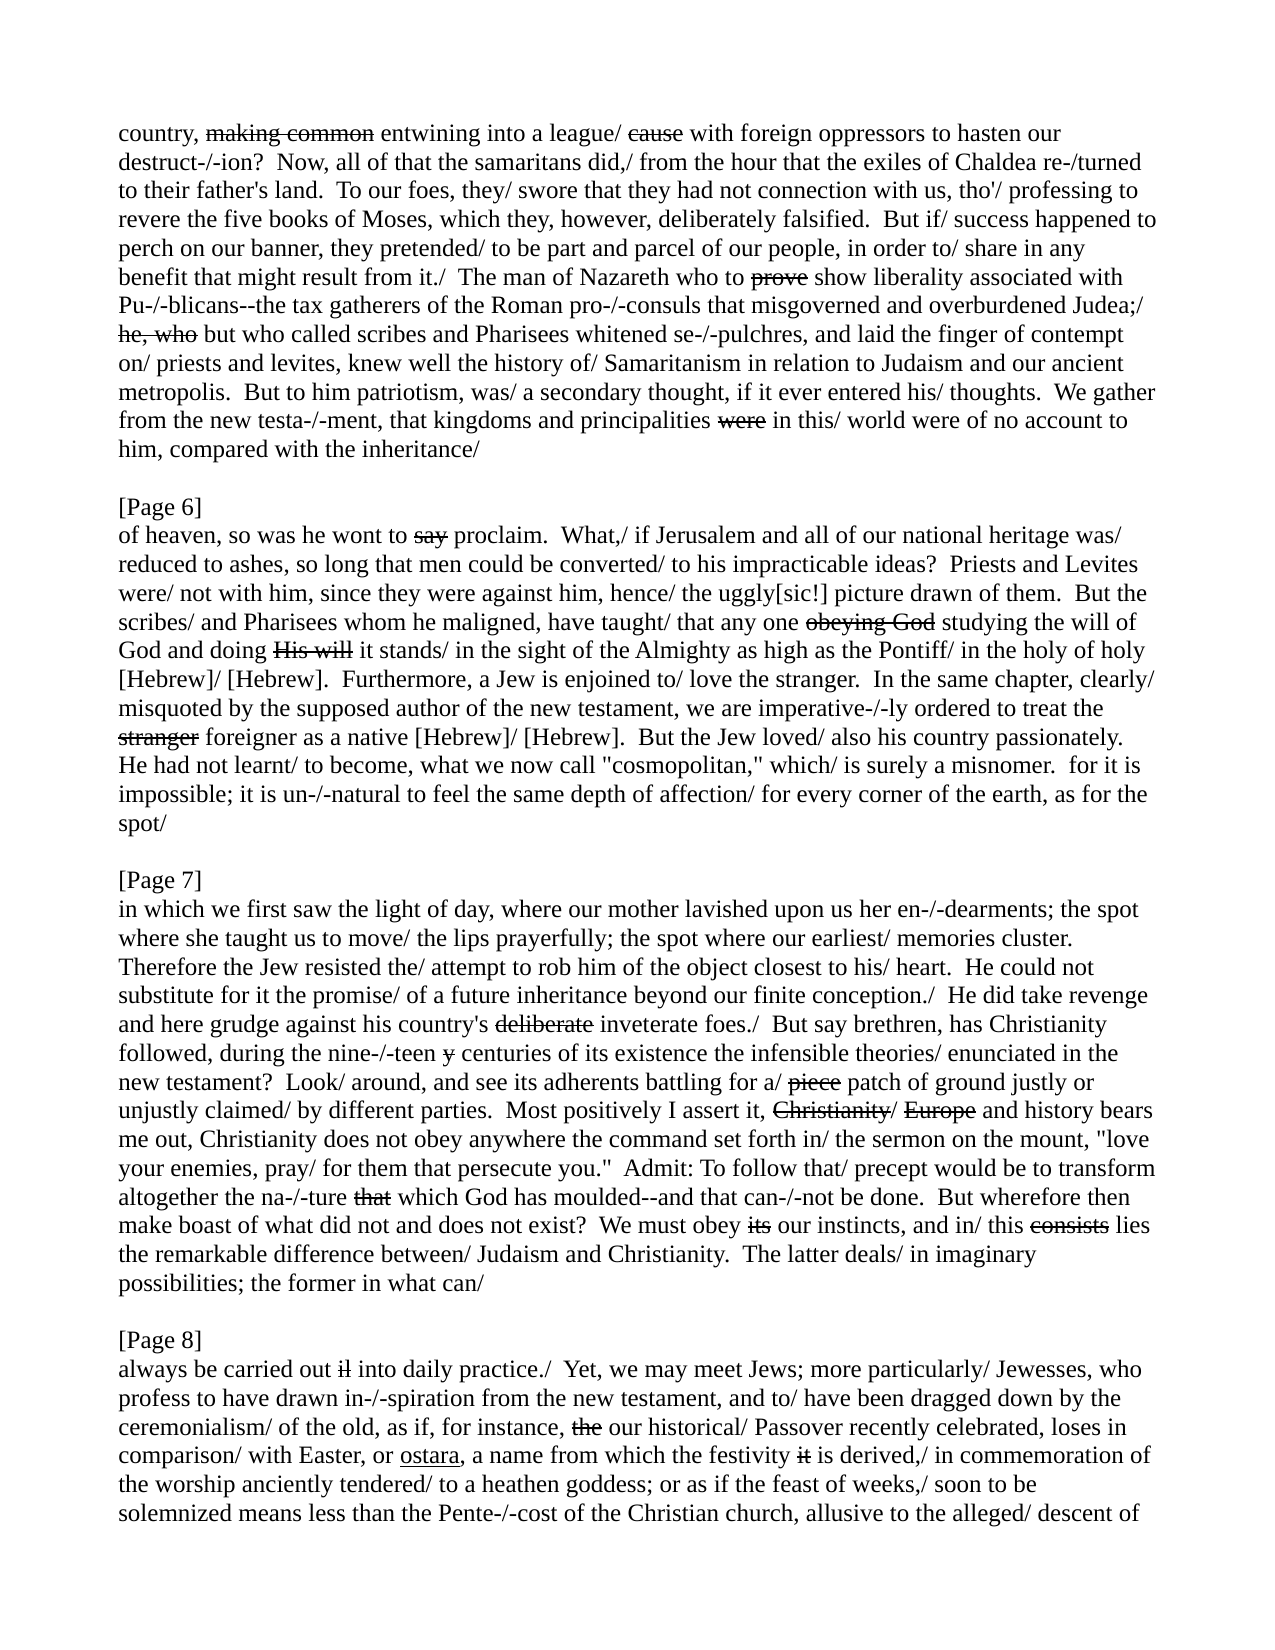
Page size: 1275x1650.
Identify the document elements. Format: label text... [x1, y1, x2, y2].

text in which we first saw the light of day, where our mother lavished upon us her en-/-dearments; the spot where she taught us to move/ the lips prayerfully; the spot where our earliest/ memories cluster. Therefore the Jew resisted the/ attempt to rob him of the object closest to his/ heart. He could not substitute for it the promise/ of a future inheritance beyond our finite conception./ He did take revenge and here grudge against his country's deliberate inveterate foes./ But say brethren, has Christianity followed, during the nine-/-teen y centuries of its existence the infensible theories/ enunciated in the new testament? Look/ around, and see its adherents battling for a/ piece patch of ground justly or unjustly claimed/ by different parties. Most positively I assert it, Christianity/ Europe and history bears me out, Christianity does not obey anywhere the command set forth in/ the sermon on the mount, "love your enemies, pray/ for them that persecute you." Admit: To follow that/ precept would be to transform altogether the na-/-ture that which God has moulded--and that can-/-not be done. But wherefore then make boast of what did not and does not exist? We must obey its our instincts, and in/ this consists lies the remarkable difference between/ Judaism and Christianity. The latter deals/ in imaginary possibilities; the former in what can/ [118, 894, 1157, 1297]
text always be carried out il into daily practice./ Yet, we may meet Jews; more particularly/ Jewesses, who profess to have drawn in-/-spiration from the new testament, and to/ have been dragged down by the ceremonialism/ of the old, as if, for instance, the our historical/ Passover recently celebrated, loses in comparison/ with Easter, or ostara, a name from which the festivity it is derived,/ in commemoration of the worship anciently tendered/ to a heathen goddess; or as if the feast of weeks,/ soon to be solemnized means less than the Pente-/-cost of the Christian church, allusive to the alleged/ descent of [118, 1354, 1157, 1527]
text [Page 7] [118, 866, 1157, 894]
text country, making common entwining into a league/ cause with foreign oppressors to hasten our destruct-/-ion? Now, all of that the samaritans did,/ from the hour that the exiles of Chaldea re-/turned to their father's land. To our foes, they/ swore that they had not connection with us, tho'/ professing to revere the five books of Moses, which they, however, deliberately falsified. But if/ success happened to perch on our banner, they pretended/ to be part and parcel of our people, in order to/ share in any benefit that might result from it./ The man of Nazareth who to prove show liberality associated with Pu-/-blicans--the tax gatherers of the Roman pro-/-consuls that misgoverned and overburdened Judea;/ he, who but who called scribes and Pharisees whitened se-/-pulchres, and laid the finger of contempt on/ priests and levites, knew well the history of/ Samaritanism in relation to Judaism and our ancient metropolis. But to him patriotism, was/ a secondary thought, if it ever entered his/ thoughts. We gather from the new testa-/-ment, that kingdoms and principalities were in this/ world were of no account to him, compared with the inheritance/ [118, 118, 1157, 463]
text [Page 8] [118, 1326, 1157, 1354]
text of heaven, so was he wont to say proclaim. What,/ if Jerusalem and all of our national heritage was/ reduced to ashes, so long that men could be converted/ to his impracticable ideas? Priests and Levites were/ not with him, since they were against him, hence/ the uggly[sic!] picture drawn of them. But the scribes/ and Pharisees whom he maligned, have taught/ that any one obeying God studying the will of God and doing His will it stands/ in the sight of the Almighty as high as the Pontiff/ in the holy of holy [Hebrew]/ [Hebrew]. Furthermore, a Jew is enjoined to/ love the stranger. In the same chapter, clearly/ misquoted by the supposed author of the new testament, we are imperative-/-ly ordered to treat the stranger foreigner as a native [Hebrew]/ [Hebrew]. But the Jew loved/ also his country passionately. He had not learnt/ to become, what we now call "cosmopolitan," which/ is surely a misnomer. for it is impossible; it is un-/-natural to feel the same depth of affection/ for every corner of the earth, as for the spot/ [118, 521, 1157, 837]
text [Page 6] [118, 492, 1157, 521]
